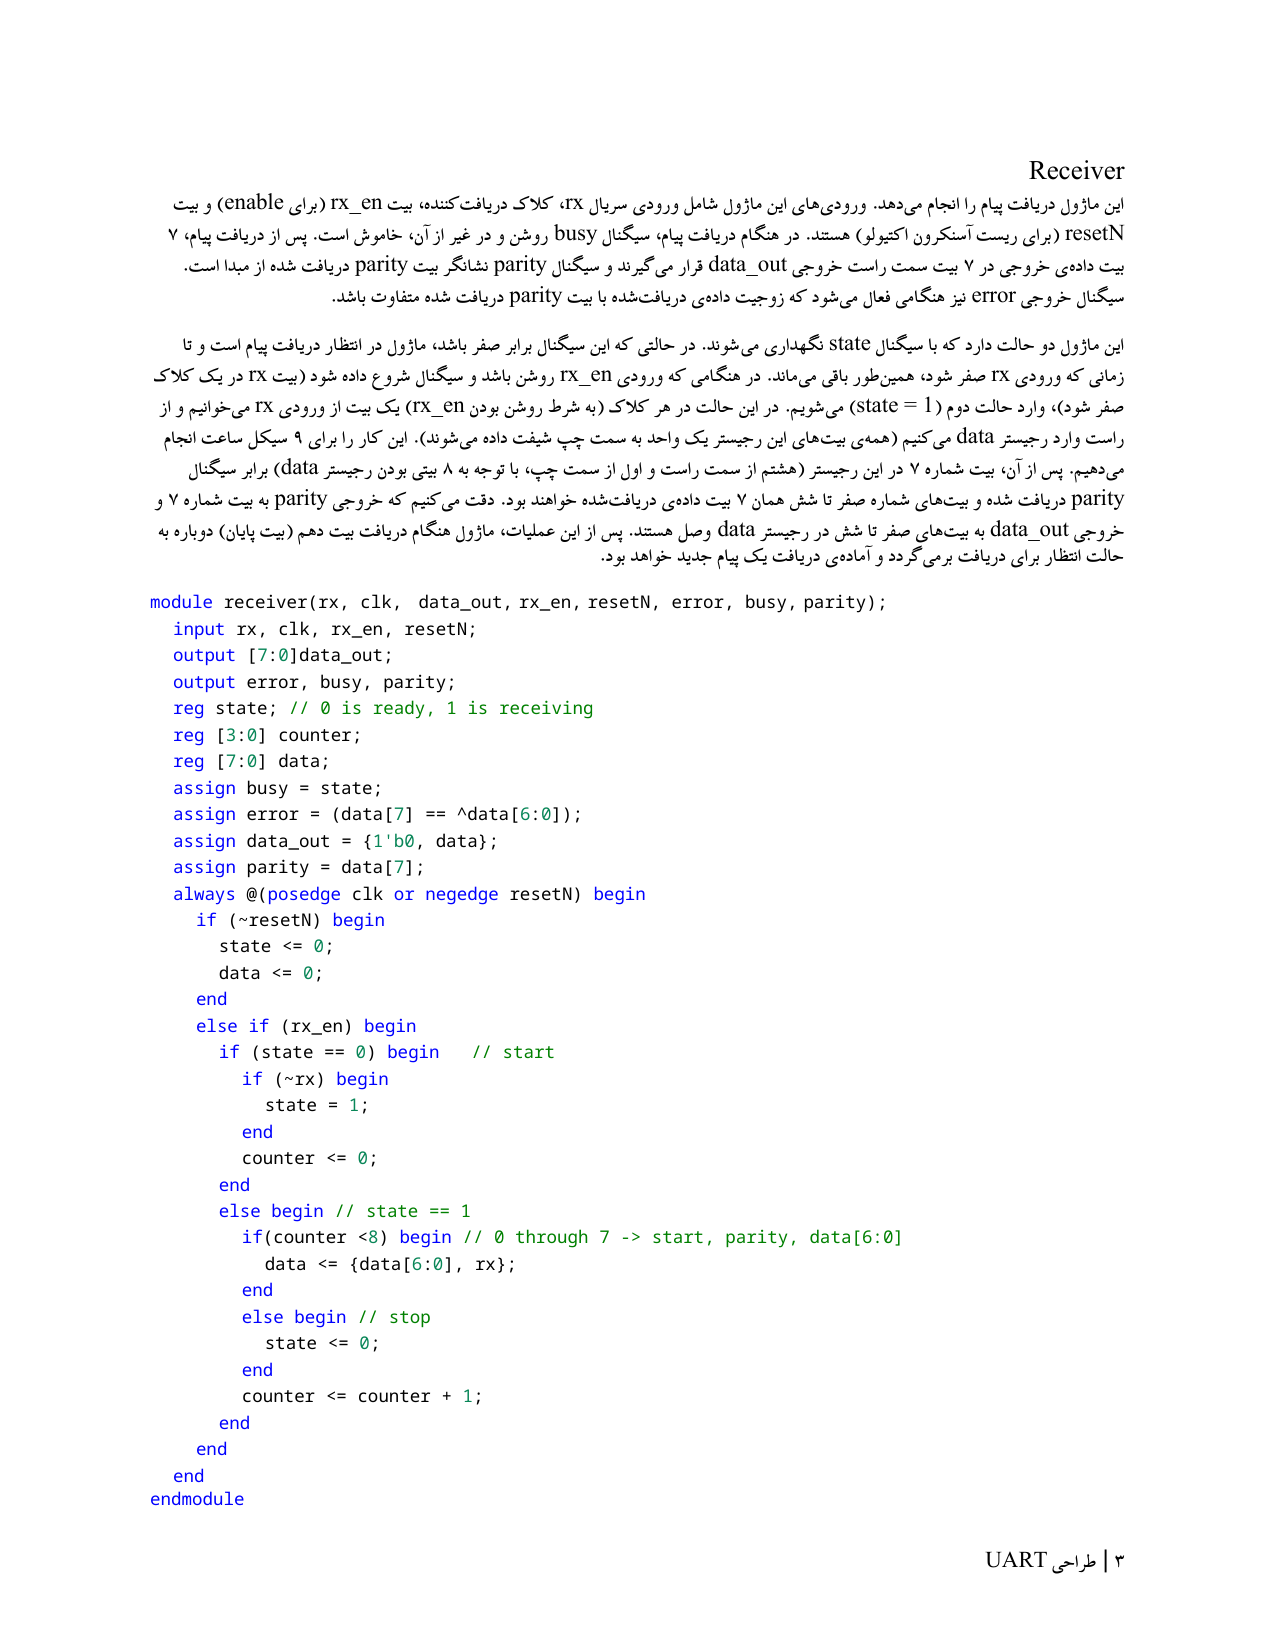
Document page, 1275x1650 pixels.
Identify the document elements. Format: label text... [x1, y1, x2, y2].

text end [150, 1355, 1125, 1381]
text reg [7:0] data; [150, 746, 1125, 773]
text data <= 0; [150, 958, 1125, 984]
text data <= {data[6:0], rx}; [150, 1249, 1125, 1275]
text state <= 0; [150, 1328, 1125, 1355]
text end [150, 1408, 1125, 1434]
text else if (rx_en) begin [150, 1011, 1125, 1037]
text if(counter <8) begin // 0 through 7 -> start, parity, data[6:0] [150, 1222, 1125, 1249]
text if (state == 0) begin // start [150, 1037, 1125, 1064]
text reg state; // 0 is ready, 1 is receiving [150, 693, 1125, 720]
text end [150, 1275, 1125, 1302]
text counter <= 0; [150, 1143, 1125, 1169]
subtitle Receiver [150, 154, 1125, 185]
text if (~rx) begin [150, 1064, 1125, 1090]
text assign error = (data[7] == ^data[6:0]); [150, 799, 1125, 826]
text end [150, 1169, 1125, 1196]
text input rx, clk, rx_en, resetN; [150, 614, 1125, 640]
text if (~resetN) begin [150, 905, 1125, 931]
text end [150, 1461, 1125, 1487]
text else begin // state == 1 [150, 1196, 1125, 1222]
text always @(posedge clk or negedge resetN) begin [150, 878, 1125, 905]
text output error, busy, parity; [150, 667, 1125, 693]
text state = 1; [150, 1090, 1125, 1117]
text end [150, 1117, 1125, 1143]
text این ماژول دو حالت دارد که با سیگنال state نگهداری می‌شوند. در حالتی که این سیگنال برابر صفر باشد، ماژول در انتظار دریافت پیام است و تا زمانی که ورودی rx صفر شود، همین‌طور باقی می‌ماند. در هنگامی که ورودی rx_en روشن باشد و سیگنال شروع داده شود (بیت rx در یک کلاک صفر شود)، وارد حالت دوم (state = 1) می‌شویم. در این حالت در هر کلاک (به شرط روشن بودن rx_en) یک بیت از ورودی rx می‌خوانیم و از راست وارد رجیستر data می‌کنیم (همه‌ی بیت‌های این رجیستر یک واحد به سمت چپ شیفت داده می‌شوند). این کار را برای ۹ سیکل ساعت انجام می‌دهیم. پس از آن، بیت شماره ۷ در این رجیستر (هشتم از سمت راست و اول از سمت چپ، با توجه به ۸ بیتی بودن رجیستر data) برابر سیگنال parity دریافت شده و بیت‌های شماره صفر تا شش همان ۷ بیت داده‌ی دریافت‌شده خواهند بود. دقت می‌کنیم که خروجی parity به بیت شماره ۷ و خروجی data_out به بیت‌های صفر تا شش در رجیستر data وصل هستند. پس از این عملیات، ماژول هنگام دریافت بیت دهم (بیت پایان) دوباره به حالت انتظار برای دریافت برمی‌گردد و آماده‌ی دریافت یک پیام جدید خواهد بود. [150, 329, 1125, 569]
text else begin // stop [150, 1302, 1125, 1328]
text counter <= counter + 1; [150, 1381, 1125, 1408]
text assign busy = state; [150, 773, 1125, 799]
text reg [3:0] counter; [150, 720, 1125, 746]
text endmodule [150, 1487, 1125, 1511]
text end [150, 984, 1125, 1011]
text assign parity = data[7]; [150, 852, 1125, 878]
text assign data_out = {1'b0, data}; [150, 826, 1125, 852]
text این ماژول دریافت پیام را انجام می‌دهد. ورودی‌های این ماژول شامل ورودی سریال rx، کلاک دریافت‌کننده، بیت rx_en (برای enable) و بیت resetN (برای ریست آسنکرون اکتیولو) هستند. در هنگام دریافت پیام، سیگنال busy روشن و در غیر از آن، خاموش است. پس از دریافت پیام، ۷ بیت داده‌ی خروجی در ۷ بیت سمت راست خروجی data_out قرار می‌گیرند و سیگنال parity نشانگر بیت parity دریافت شده از مبدا است. سیگنال خروجی error نیز هنگامی فعال می‌شود که زوجیت داده‌ی دریافت‌شده با بیت parity دریافت شده متفاوت باشد. [150, 188, 1125, 310]
text end [150, 1434, 1125, 1461]
text output [7:0]data_out; [150, 640, 1125, 667]
text state <= 0; [150, 931, 1125, 958]
text module receiver(rx, clk, data_out, rx_en, resetN, error, busy, parity); [150, 587, 1125, 614]
